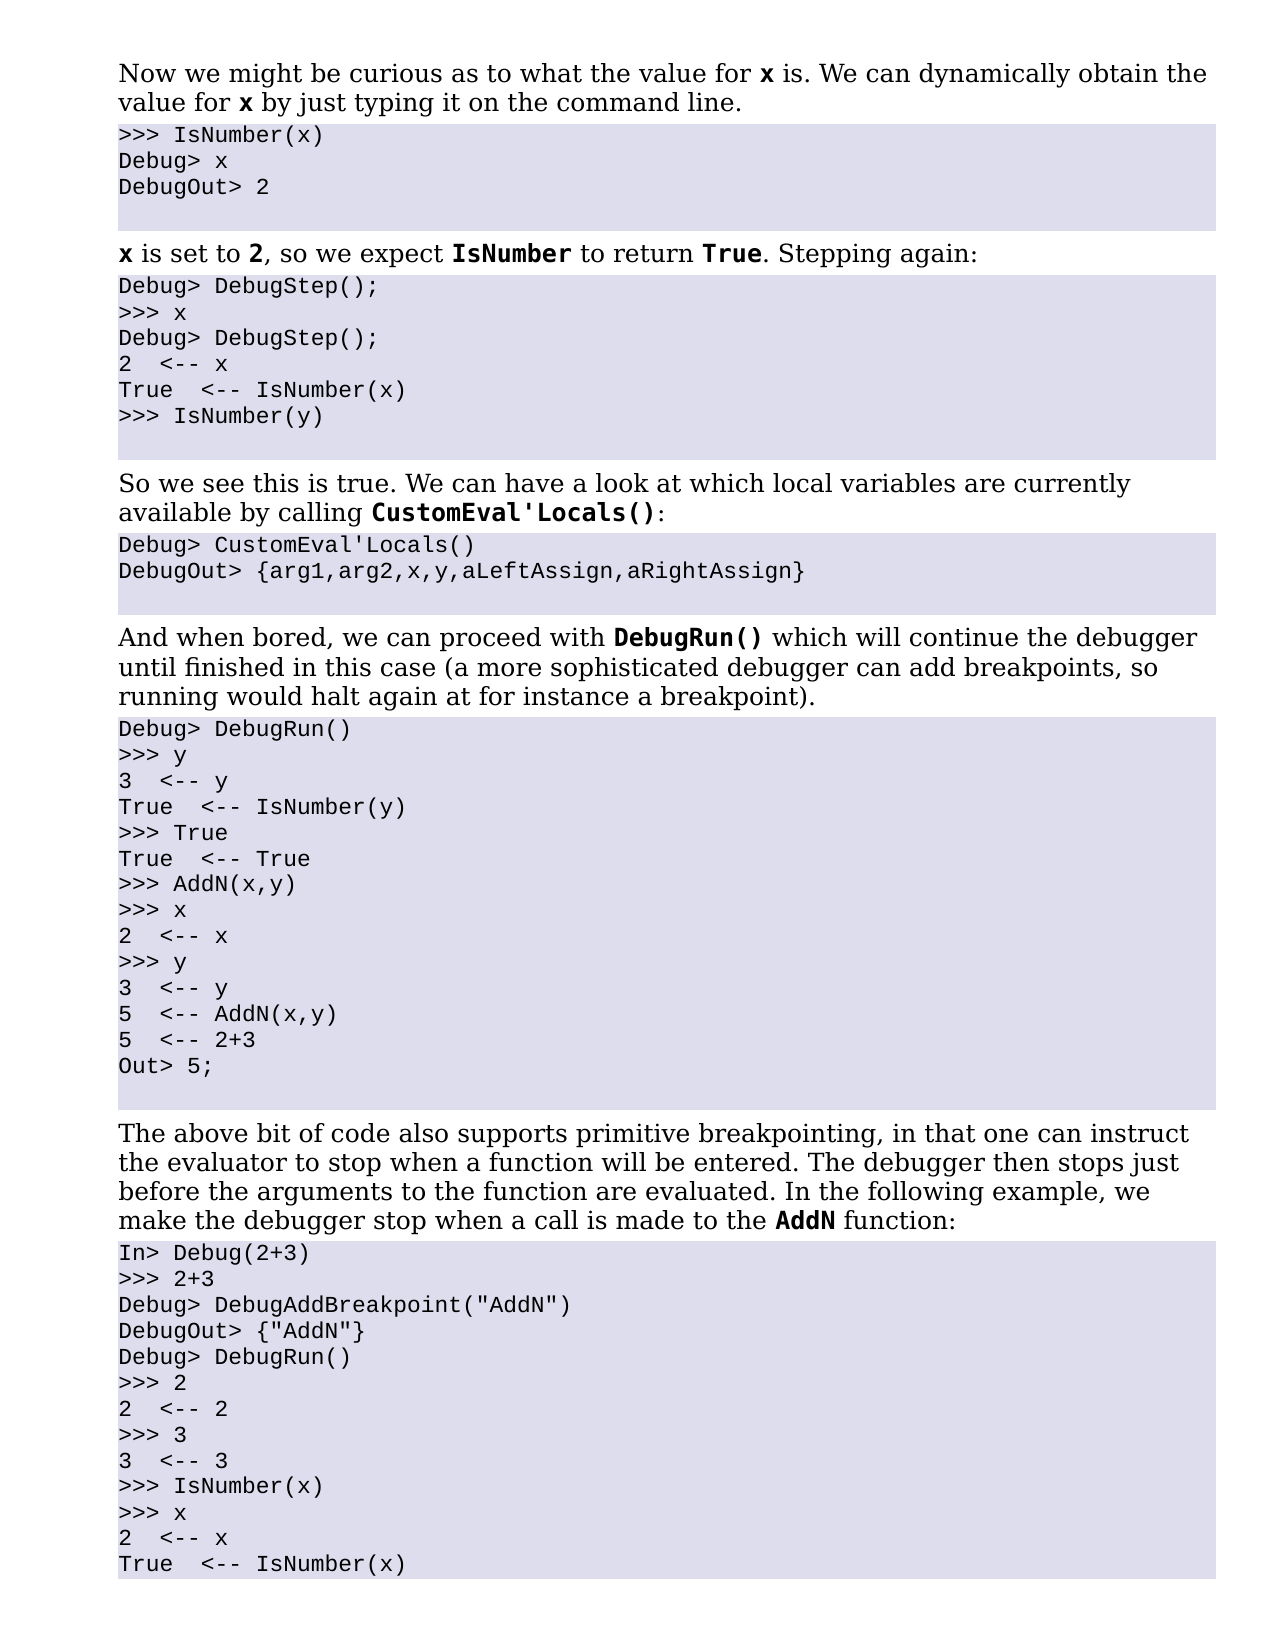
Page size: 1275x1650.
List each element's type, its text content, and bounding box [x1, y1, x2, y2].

table_header Debug> DebugStep(); >>> x Debug> DebugStep(); 2 <-- x True <-- IsNumber(x) >>> IsNumber(y) [118, 275, 1216, 460]
table_header In> Debug(2+3) >>> 2+3 Debug> DebugAddBreakpoint("AddN") DebugOut> {"AddN"} Debug> DebugRun() >>> 2 2 <-- 2 >>> 3 3 <-- 3 >>> IsNumber(x) >>> x 2 <-- x True <-- IsNumber(x) [118, 1241, 1216, 1579]
text So we see this is true. We can have a look at which local variables are currently available by calling CustomEval'Locals(): [118, 469, 1216, 527]
table_header >>> IsNumber(x) Debug> x DebugOut> 2 [118, 124, 1216, 231]
text Now we might be curious as to what the value for x is. We can dynamically obtain the value for x by just typing it on the command line. [118, 59, 1216, 117]
text The above bit of code also supports primitive breakpointing, in that one can instruct the evaluator to stop when a function will be entered. The debugger then stops just before the arguments to the function are evaluated. In the following example, we make the debugger stop when a call is made to the AddN function: [118, 1119, 1216, 1235]
table_header Debug> CustomEval'Locals() DebugOut> {arg1,arg2,x,y,aLeftAssign,aRightAssign} [118, 533, 1216, 615]
table_header Debug> DebugRun() >>> y 3 <-- y True <-- IsNumber(y) >>> True True <-- True >>> AddN(x,y) >>> x 2 <-- x >>> y 3 <-- y 5 <-- AddN(x,y) 5 <-- 2+3 Out> 5; [118, 717, 1216, 1110]
text x is set to 2, so we expect IsNumber to return True. Stepping again: [118, 240, 1216, 269]
text And when bored, we can proceed with DebugRun() which will continue the debugger until finished in this case (a more sophisticated debugger can add breakpoints, so running would halt again at for instance a breakpoint). [118, 624, 1216, 711]
